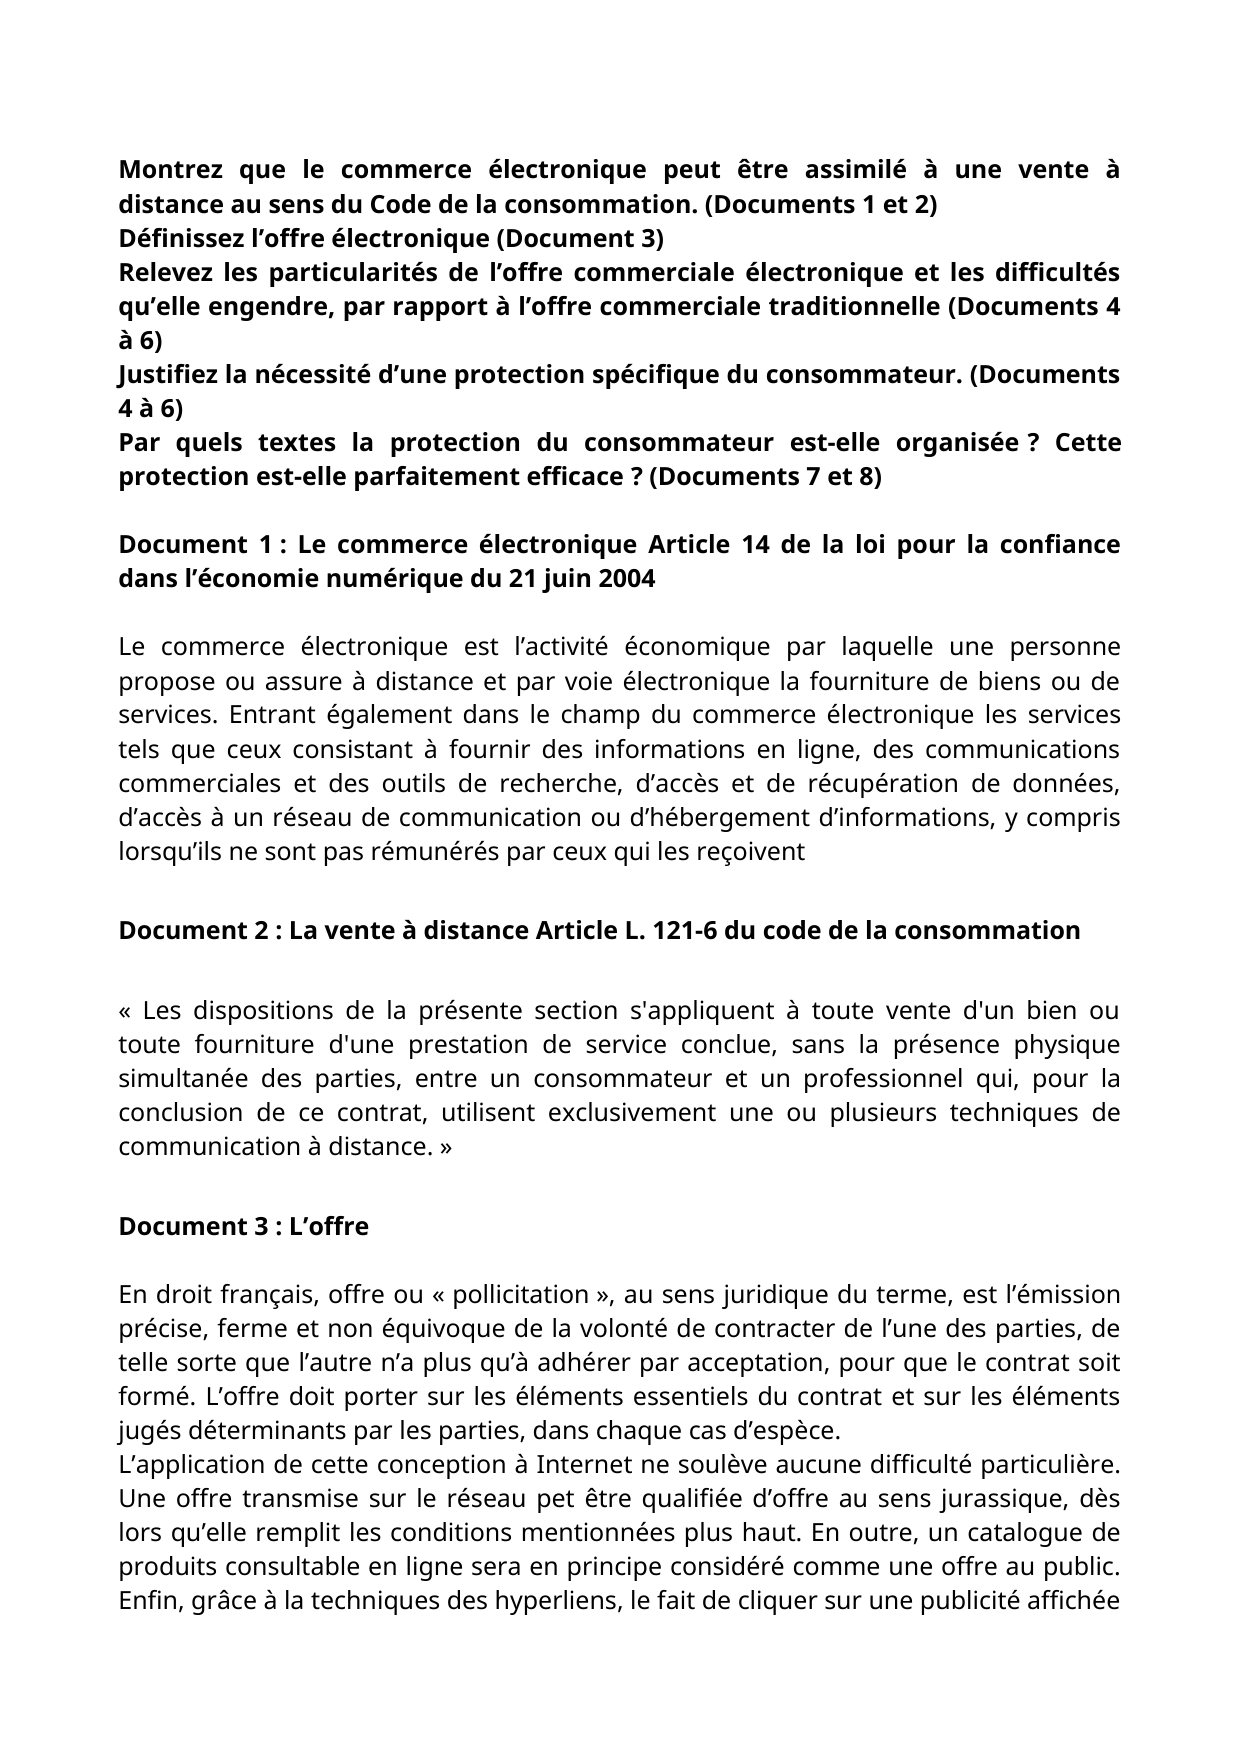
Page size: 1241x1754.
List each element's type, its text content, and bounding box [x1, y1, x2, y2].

text Relevez les particularités de l’offre commerciale électronique et les difficultés qu’elle engendre, par rapport à l’offre commerciale traditionnelle (Documents 4 à 6) [118, 254, 1122, 357]
text Document 3 : L’offre [118, 1208, 1122, 1242]
text Par quels textes la protection du consommateur est-elle organisée ? Cette protection est-elle parfaitement efficace ? (Documents 7 et 8) [118, 425, 1122, 493]
text « Les dispositions de la présente section s'appliquent à toute vente d'un bien ou toute fourniture d'une prestation de service conclue, sans la présence physique simultanée des parties, entre un consommateur et un professionnel qui, pour la conclusion de ce contrat, utilisent exclusivement une ou plusieurs techniques de communication à distance. » [118, 992, 1122, 1163]
text Définissez l’offre électronique (Document 3) [118, 220, 1122, 254]
text En droit français, offre ou « pollicitation », au sens juridique du terme, est l’émission précise, ferme et non équivoque de la volonté de contracter de l’une des parties, de telle sorte que l’autre n’a plus qu’à adhérer par acceptation, pour que le contrat soit formé. L’offre doit porter sur les éléments essentiels du contrat et sur les éléments jugés déterminants par les parties, dans chaque cas d’espèce. [118, 1276, 1122, 1447]
text Document 2 : La vente à distance Article L. 121-6 du code de la consommation [118, 913, 1122, 947]
text L’application de cette conception à Internet ne soulève aucune difficulté particulière. Une offre transmise sur le réseau pet être qualifiée d’offre au sens jurassique, dès lors qu’elle remplit les conditions mentionnées plus haut. En outre, un catalogue de produits consultable en ligne sera en principe considéré comme une offre au public. Enfin, grâce à la techniques des hyperliens, le fait de cliquer sur une publicité affichée [118, 1447, 1122, 1617]
text Montrez que le commerce électronique peut être assimilé à une vente à distance au sens du Code de la consommation. (Documents 1 et 2) [118, 152, 1122, 220]
text Document 1 : Le commerce électronique Article 14 de la loi pour la confiance dans l’économie numérique du 21 juin 2004 [118, 527, 1122, 595]
text Le commerce électronique est l’activité économique par laquelle une personne propose ou assure à distance et par voie électronique la fourniture de biens ou de services. Entrant également dans le champ du commerce électronique les services tels que ceux consistant à fournir des informations en ligne, des communications commerciales et des outils de recherche, d’accès et de récupération de données, d’accès à un réseau de communication ou d’hébergement d’informations, y compris lorsqu’ils ne sont pas rémunérés par ceux qui les reçoivent [118, 629, 1122, 867]
text Justifiez la nécessité d’une protection spécifique du consommateur. (Documents 4 à 6) [118, 357, 1122, 425]
